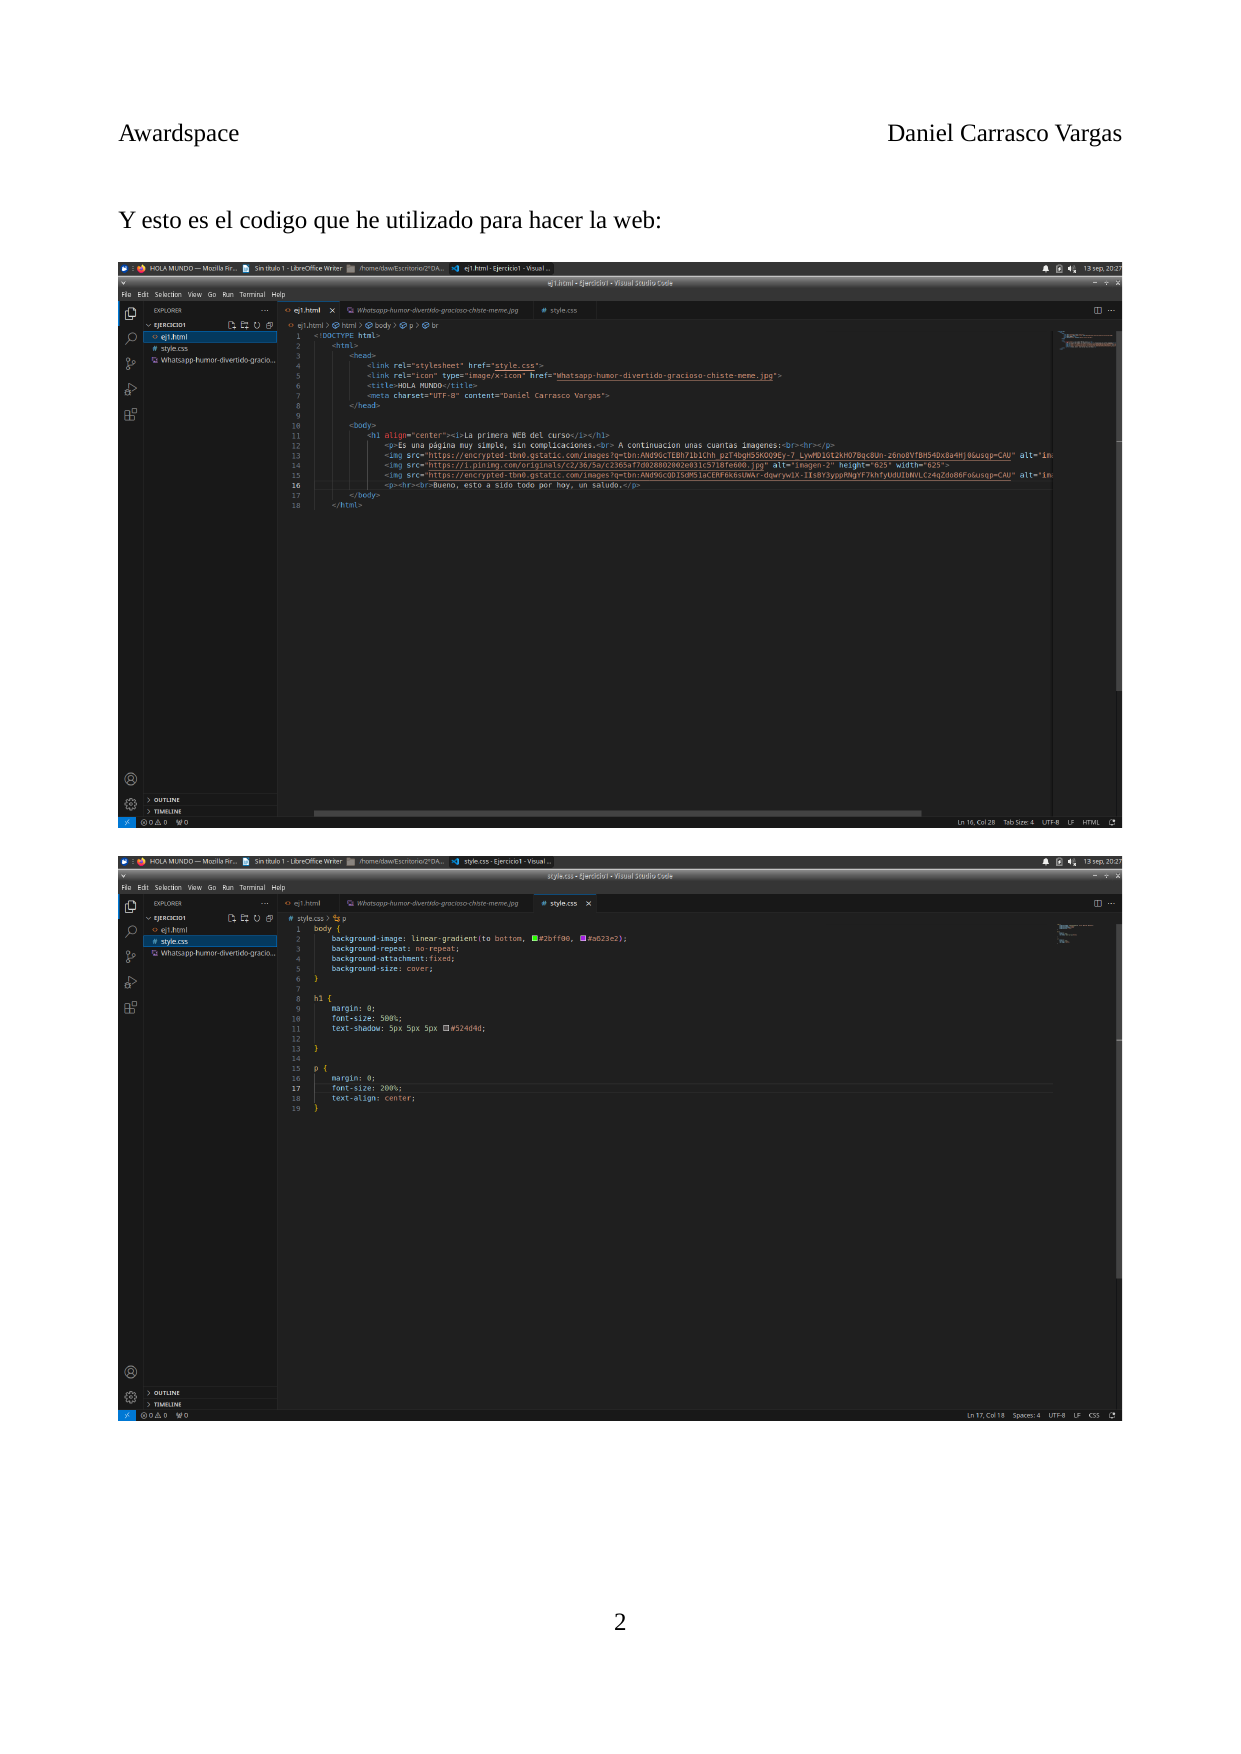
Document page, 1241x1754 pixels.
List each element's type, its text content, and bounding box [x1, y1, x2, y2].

text Y esto es el codigo que he utilizado para hacer la web: [118, 205, 1122, 234]
picture [118, 856, 1123, 1421]
picture [118, 262, 1123, 828]
